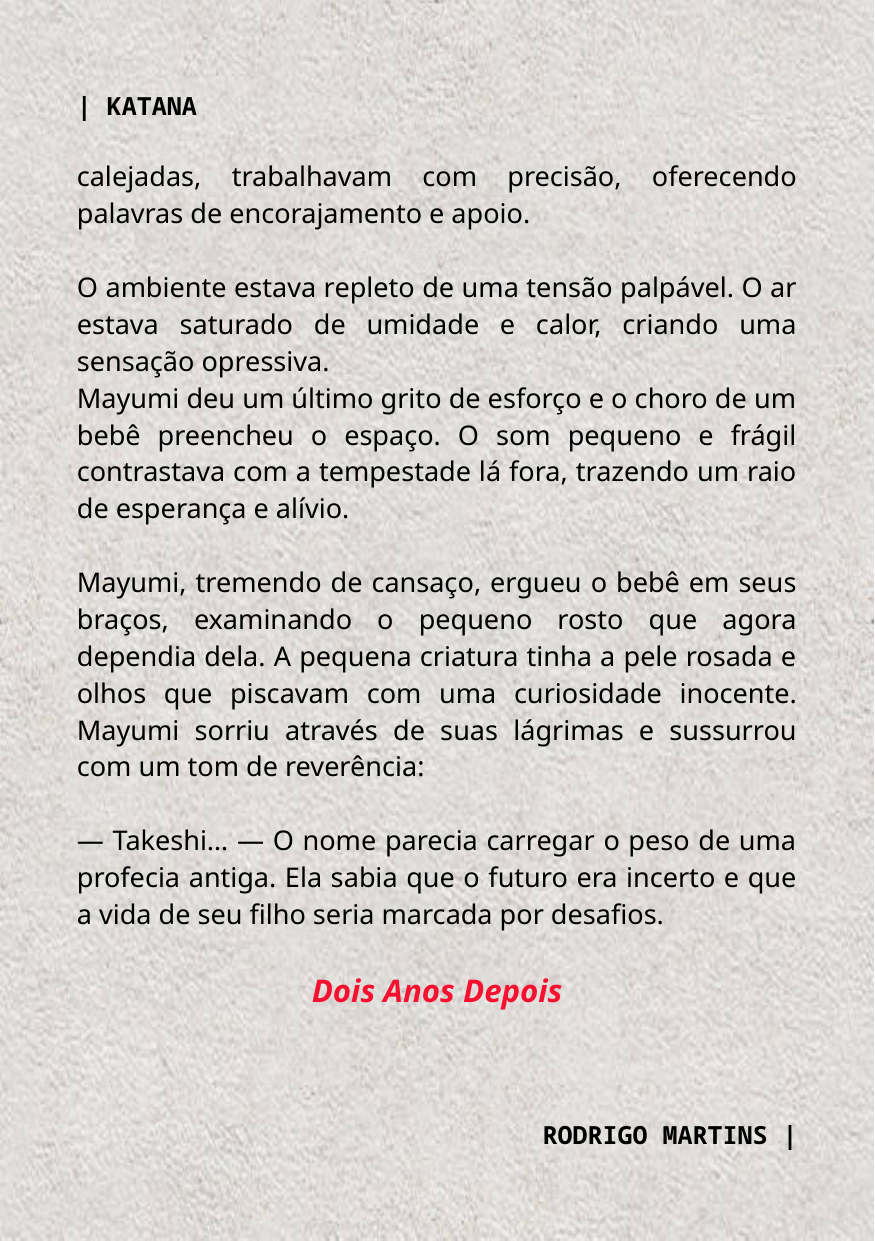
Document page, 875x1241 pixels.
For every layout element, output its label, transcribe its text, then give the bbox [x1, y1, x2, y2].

picture [0, 0, 874, 1241]
text Mayumi deu um último grito de esforço e o choro de um bebê preencheu o espaço. O som pequeno e frágil contrastava com a tempestade lá fora, trazendo um raio de esperança e alívio. [74, 379, 800, 527]
text — Takeshi… — O nome parecia carregar o peso de uma profecia antiga. Ela sabia que o futuro era incerto e que a vida de seu filho seria marcada por desafios. [74, 822, 800, 932]
text calejadas, trabalhavam com precisão, oferecendo palavras de encorajamento e apoio. [74, 155, 800, 232]
text O ambiente estava repleto de uma tensão palpável. O ar estava saturado de umidade e calor, criando uma sensação opressiva. [74, 268, 800, 379]
text Dois Anos Depois [74, 969, 800, 1012]
text Mayumi, tremendo de cansaço, ergueu o bebê em seus braços, examinando o pequeno rosto que agora dependia dela. A pequena criatura tinha a pele rosada e olhos que piscavam com uma curiosidade inocente. Mayumi sorriu através de suas lágrimas e sussurrou com um tom de reverência: [74, 563, 800, 785]
